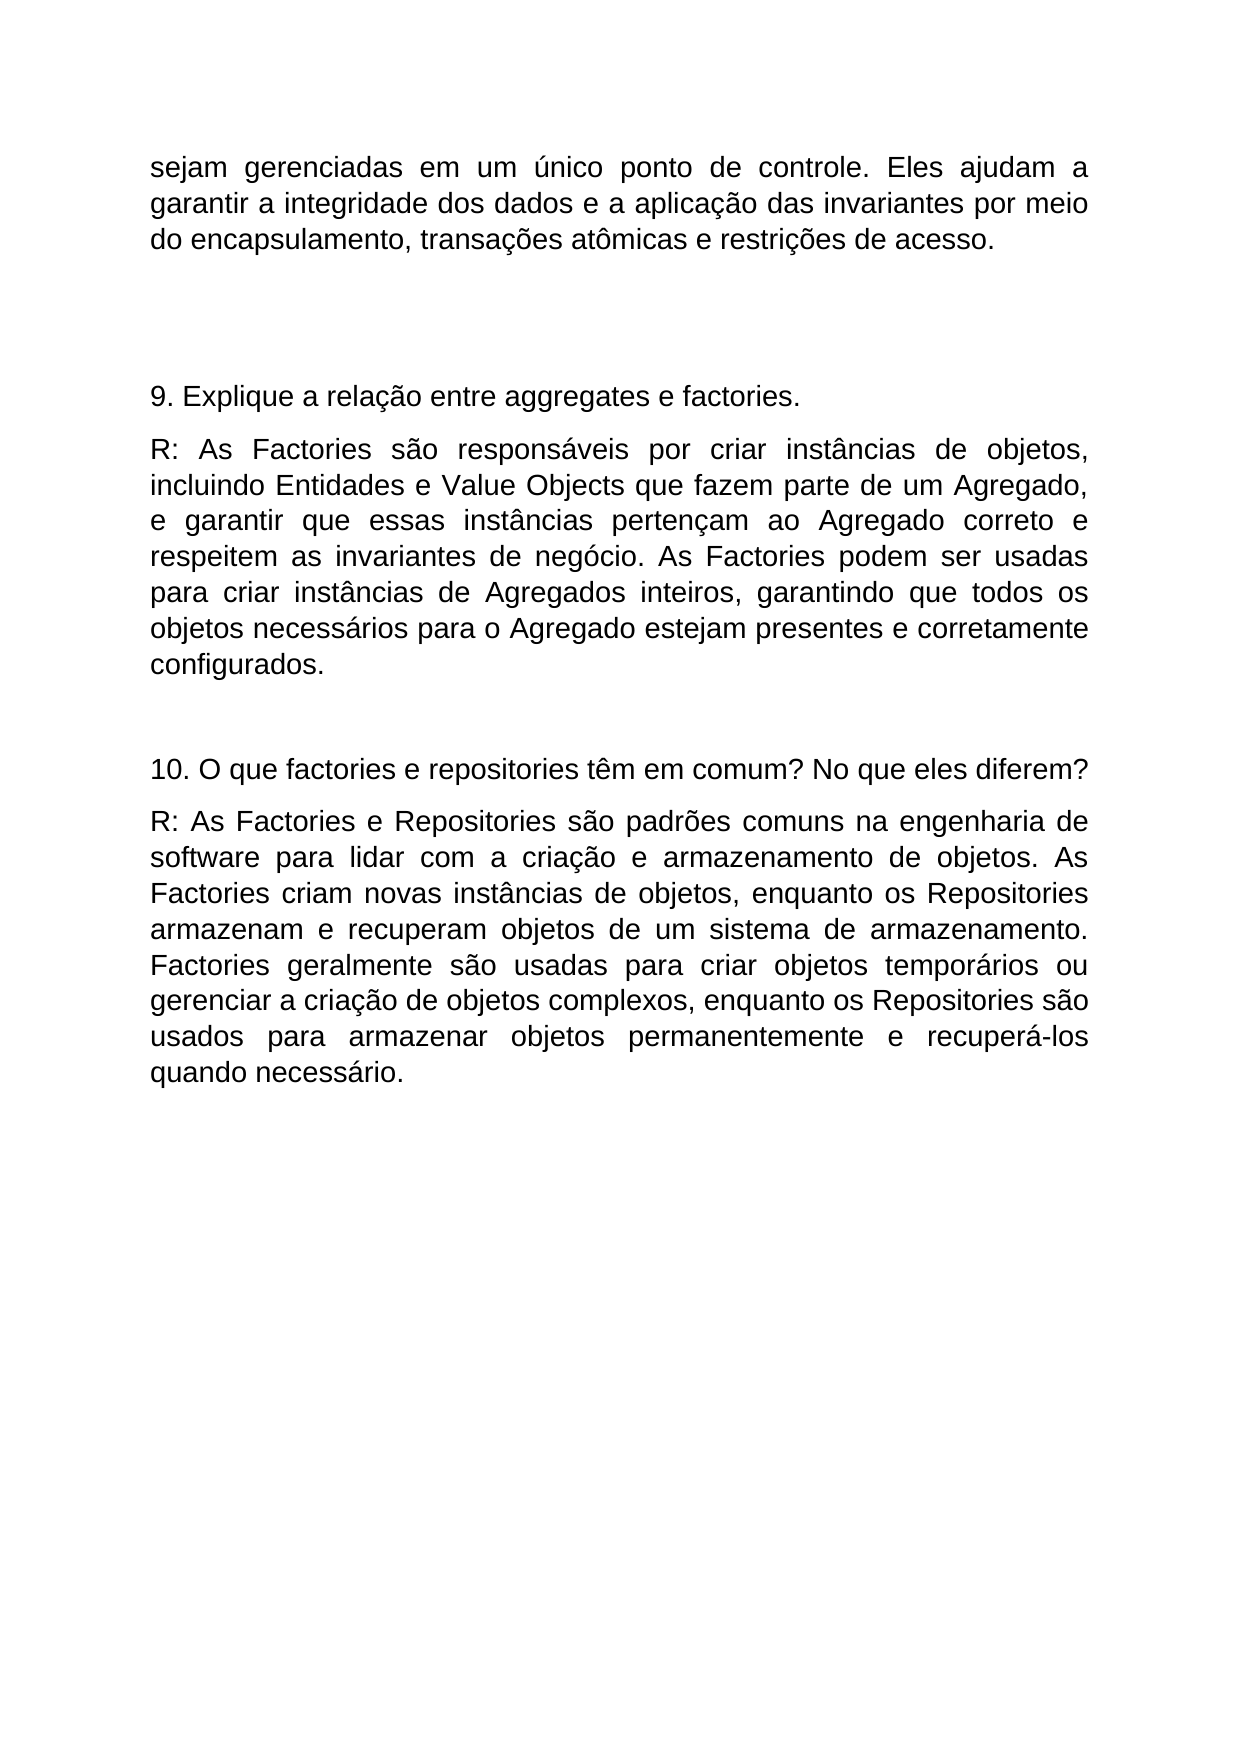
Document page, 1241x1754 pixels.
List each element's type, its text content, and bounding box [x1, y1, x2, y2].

text sejam gerenciadas em um único ponto de controle. Eles ajudam a garantir a integridade dos dados e a aplicação das invariantes por meio do encapsulamento, transações atômicas e restrições de acesso. [150, 150, 1090, 255]
text 9. Explique a relação entre aggregates e factories. [150, 379, 1090, 413]
text R: As Factories e Repositories são padrões comuns na engenharia de software para lidar com a criação e armazenamento de objetos. As Factories criam novas instâncias de objetos, enquanto os Repositories armazenam e recuperam objetos de um sistema de armazenamento. Factories geralmente são usadas para criar objetos temporários ou gerenciar a criação de objetos complexos, enquanto os Repositories são usados para armazenar objetos permanentemente e recuperá-los quando necessário. [150, 804, 1090, 1088]
text 10. O que factories e repositories têm em comum? No que eles diferem? [150, 752, 1090, 785]
text R: As Factories são responsáveis por criar instâncias de objetos, incluindo Entidades e Value Objects que fazem parte de um Agregado, e garantir que essas instâncias pertençam ao Agregado correto e respeitem as invariantes de negócio. As Factories podem ser usadas para criar instâncias de Agregados inteiros, garantindo que todos os objetos necessários para o Agregado estejam presentes e corretamente configurados. [150, 432, 1090, 680]
